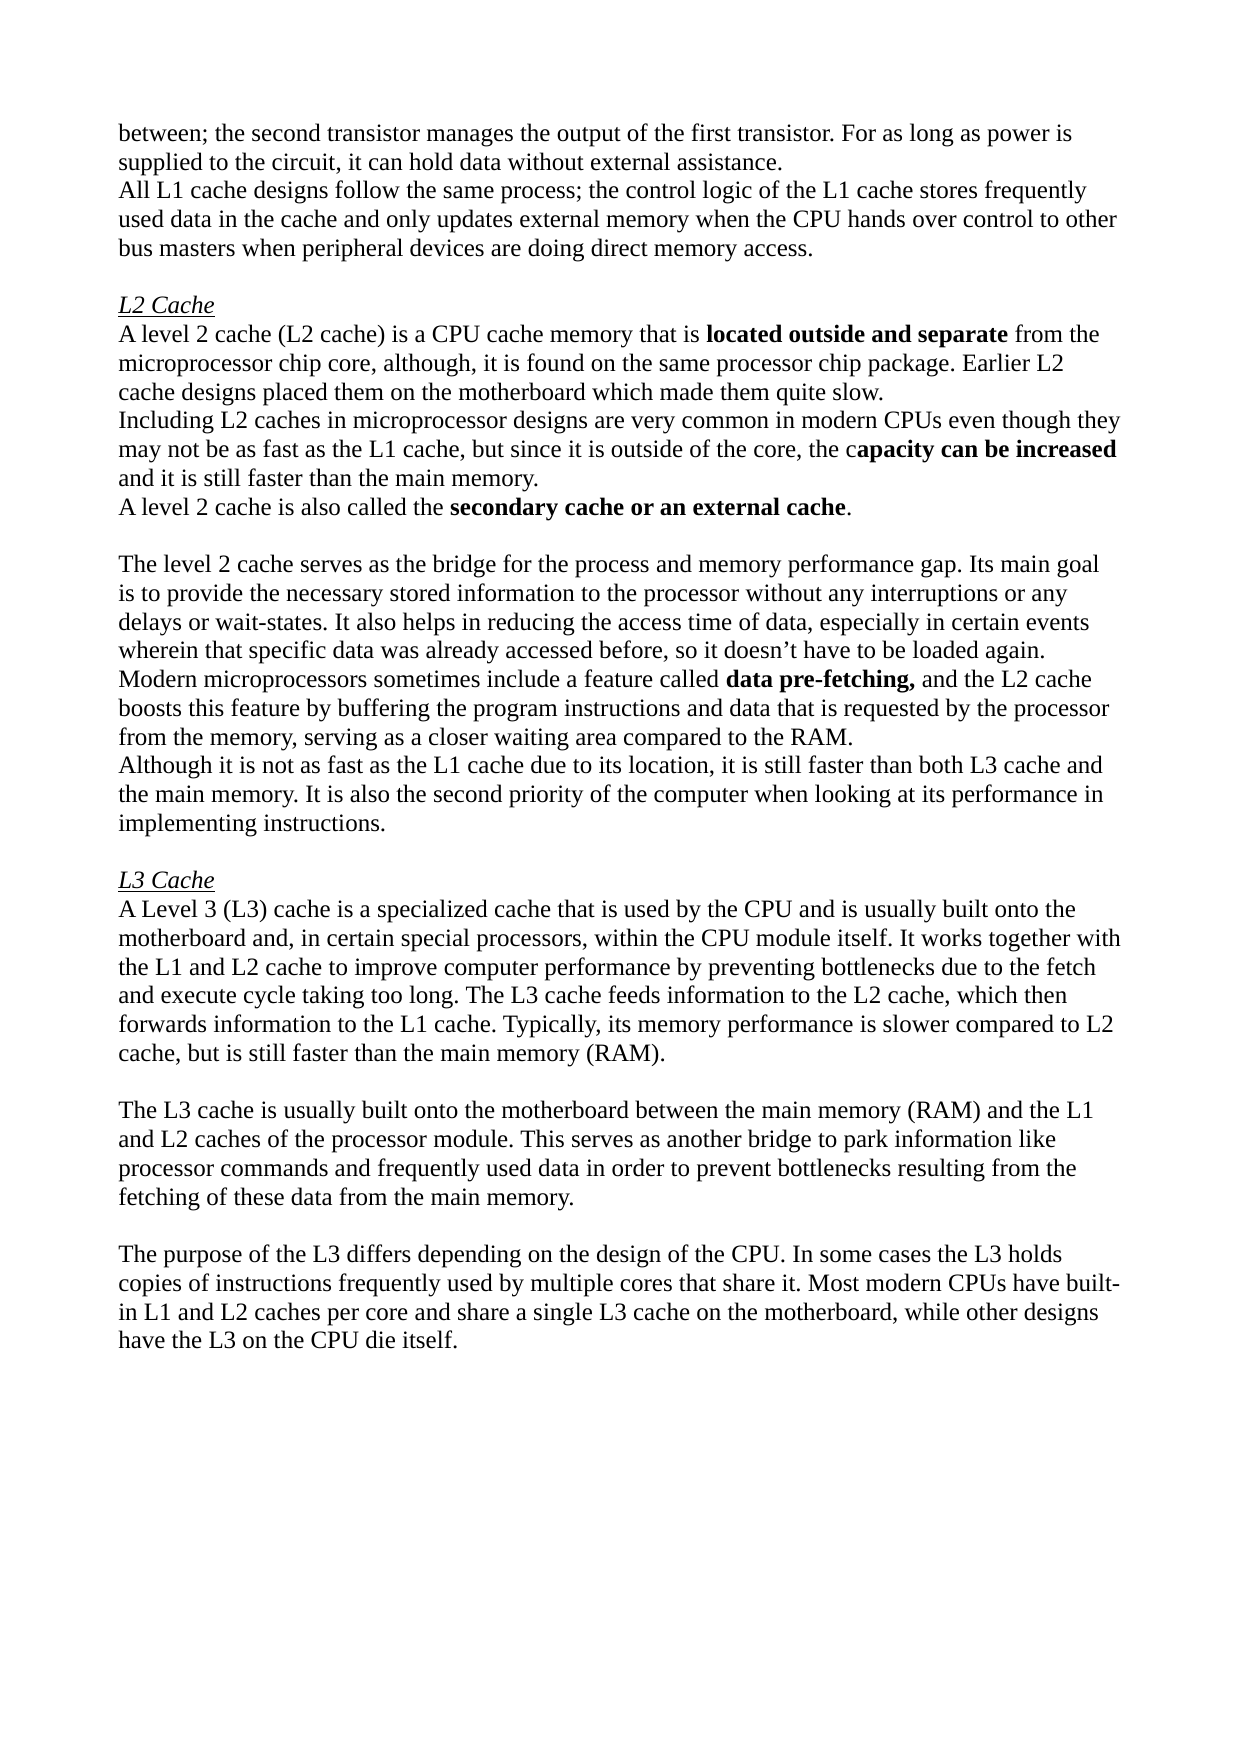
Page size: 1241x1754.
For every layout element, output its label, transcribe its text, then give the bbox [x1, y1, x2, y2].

text Modern microprocessors sometimes include a feature called data pre-fetching, and the L2 cache boosts this feature by buffering the program instructions and data that is requested by the processor from the memory, serving as a closer waiting area compared to the RAM. [118, 664, 1122, 751]
text The L3 cache is usually built onto the motherboard between the main memory (RAM) and the L1 and L2 caches of the processor module. This serves as another bridge to park information like processor commands and frequently used data in order to prevent bottlenecks resulting from the fetching of these data from the main memory. [118, 1096, 1122, 1211]
text All L1 cache designs follow the same process; the control logic of the L1 cache stores frequently used data in the cache and only updates external memory when the CPU hands over control to other bus masters when peripheral devices are doing direct memory access. [118, 176, 1122, 262]
text A level 2 cache (L2 cache) is a CPU cache memory that is located outside and separate from the microprocessor chip core, although, it is found on the same processor chip package. Earlier L2 cache designs placed them on the motherboard which made them quite slow. [118, 319, 1122, 406]
text Including L2 caches in microprocessor designs are very common in modern CPUs even though they may not be as fast as the L1 cache, but since it is outside of the core, the capacity can be increased and it is still faster than the main memory. [118, 406, 1122, 492]
text The purpose of the L3 differs depending on the design of the CPU. In some cases the L3 holds copies of instructions frequently used by multiple cores that share it. Most modern CPUs have built-in L1 and L2 caches per core and share a single L3 cache on the motherboard, while other designs have the L3 on the CPU die itself. [118, 1239, 1122, 1354]
text A level 2 cache is also called the secondary cache or an external cache. [118, 492, 1122, 521]
text L2 Cache [118, 291, 1122, 319]
text The level 2 cache serves as the bridge for the process and memory performance gap. Its main goal is to provide the necessary stored information to the processor without any interruptions or any delays or wait-states. It also helps in reducing the access time of data, especially in certain events wherein that specific data was already accessed before, so it doesn’t have to be loaded again. [118, 549, 1122, 664]
text Although it is not as fast as the L1 cache due to its location, it is still faster than both L3 cache and the main memory. It is also the second priority of the computer when looking at its performance in implementing instructions. [118, 751, 1122, 837]
text between; the second transistor manages the output of the first transistor. For as long as power is supplied to the circuit, it can hold data without external assistance. [118, 118, 1122, 176]
text L3 Cache [118, 866, 1122, 894]
text A Level 3 (L3) cache is a specialized cache that is used by the CPU and is usually built onto the motherboard and, in certain special processors, within the CPU module itself. It works together with the L1 and L2 cache to improve computer performance by preventing bottlenecks due to the fetch and execute cycle taking too long. The L3 cache feeds information to the L2 cache, which then forwards information to the L1 cache. Typically, its memory performance is slower compared to L2 cache, but is still faster than the main memory (RAM). [118, 894, 1122, 1067]
